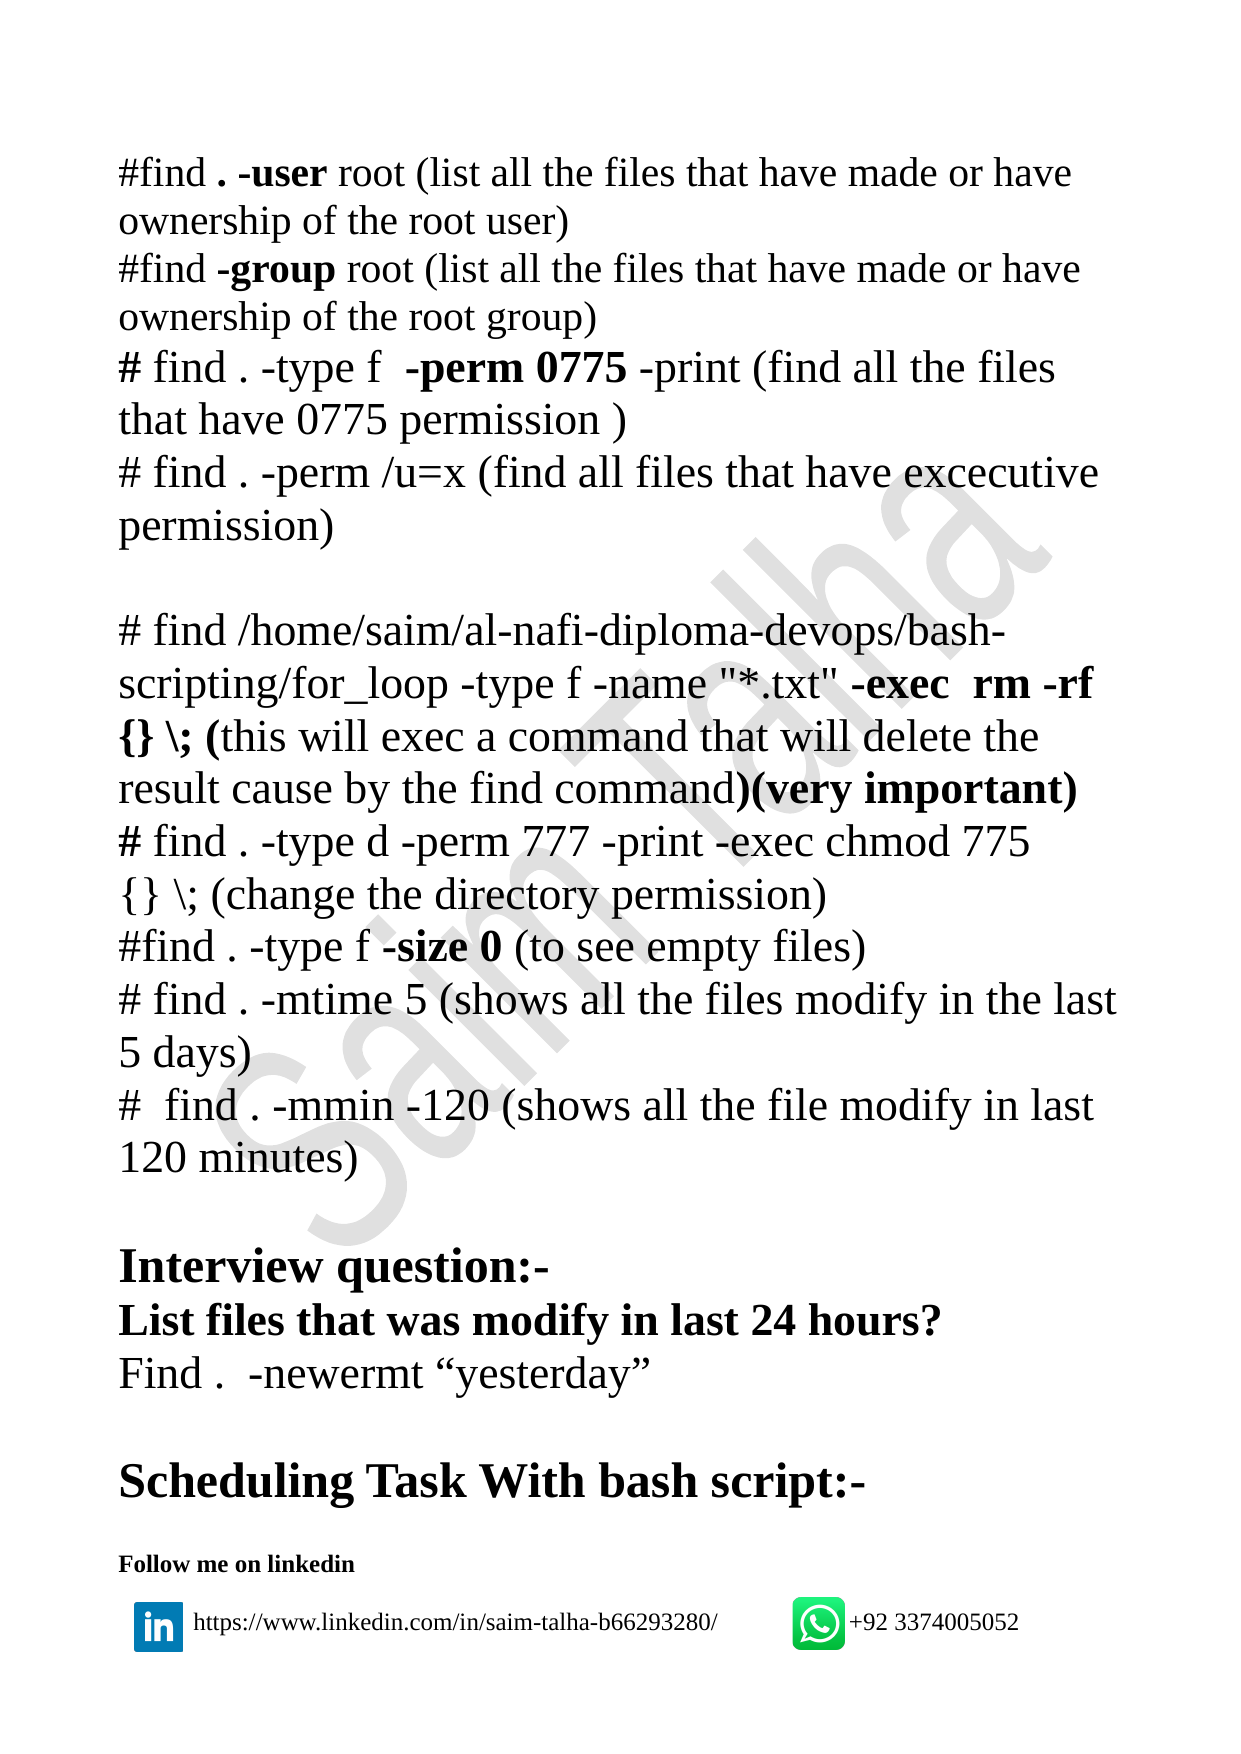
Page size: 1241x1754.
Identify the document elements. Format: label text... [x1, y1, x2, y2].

text # find . -mmin -120 (shows all the file modify in last 120 minutes) [118, 1077, 385, 1183]
picture [146, 1620, 151, 1641]
text #find . -type f -size 0 (to see empty files) [480, 919, 563, 972]
text # find /home/saim/al-nafi-diploma-devops/bash-scripting/for_loop -type f -name "*.txt" -exec rm -rf {} \; (this will exec a command that will delete the result cause by the find command)(very important) [118, 603, 803, 814]
text #find -group root (list all the files that have made or have ownership of the root group) [118, 243, 1122, 339]
text # find . -mtime 5 (shows all the files modify in the last 5 days) [118, 972, 421, 1077]
text # find . -mtime 5 (shows all the files modify in the last 5 days) [409, 986, 514, 1077]
text Find . -newermt “yesterday” [118, 1346, 1122, 1398]
picture [792, 1597, 845, 1650]
text # find . -mmin -120 (shows all the file modify in last 120 minutes) [236, 1077, 1122, 1183]
text Interview question:- [118, 1235, 1122, 1293]
text #find . -user root (list all the files that have made or have ownership of the root user) [118, 148, 1122, 243]
text # find . -mtime 5 (shows all the files modify in the last 5 days) [437, 972, 1122, 1077]
text # find . -mtime 5 (shows all the files modify in the last 5 days) [363, 1027, 418, 1077]
text # find . -mmin -120 (shows all the file modify in last 120 minutes) [408, 1077, 460, 1136]
text # find . -type f -perm 0775 -print (find all the files that have 0775 permission ) [118, 339, 1122, 445]
text #find . -type f -size 0 (to see empty files) [118, 919, 474, 972]
text #find . -type f -size 0 (to see empty files) [539, 919, 1122, 972]
text Scheduling Task With bash script:- [118, 1451, 1122, 1508]
picture [155, 1620, 173, 1641]
text # find . -type d -perm 777 -print -exec chmod 775 {} \; (change the directory permission) [118, 814, 1122, 919]
text # find /home/saim/al-nafi-diploma-devops/bash-scripting/for_loop -type f -name "*.txt" -exec rm -rf {} \; (this will exec a command that will delete the result cause by the find command)(very important) [758, 603, 1122, 814]
text List files that was modify in last 24 hours? [118, 1293, 1122, 1346]
text # find . -perm /u=x (find all files that have excecutive permission) [118, 445, 1122, 550]
